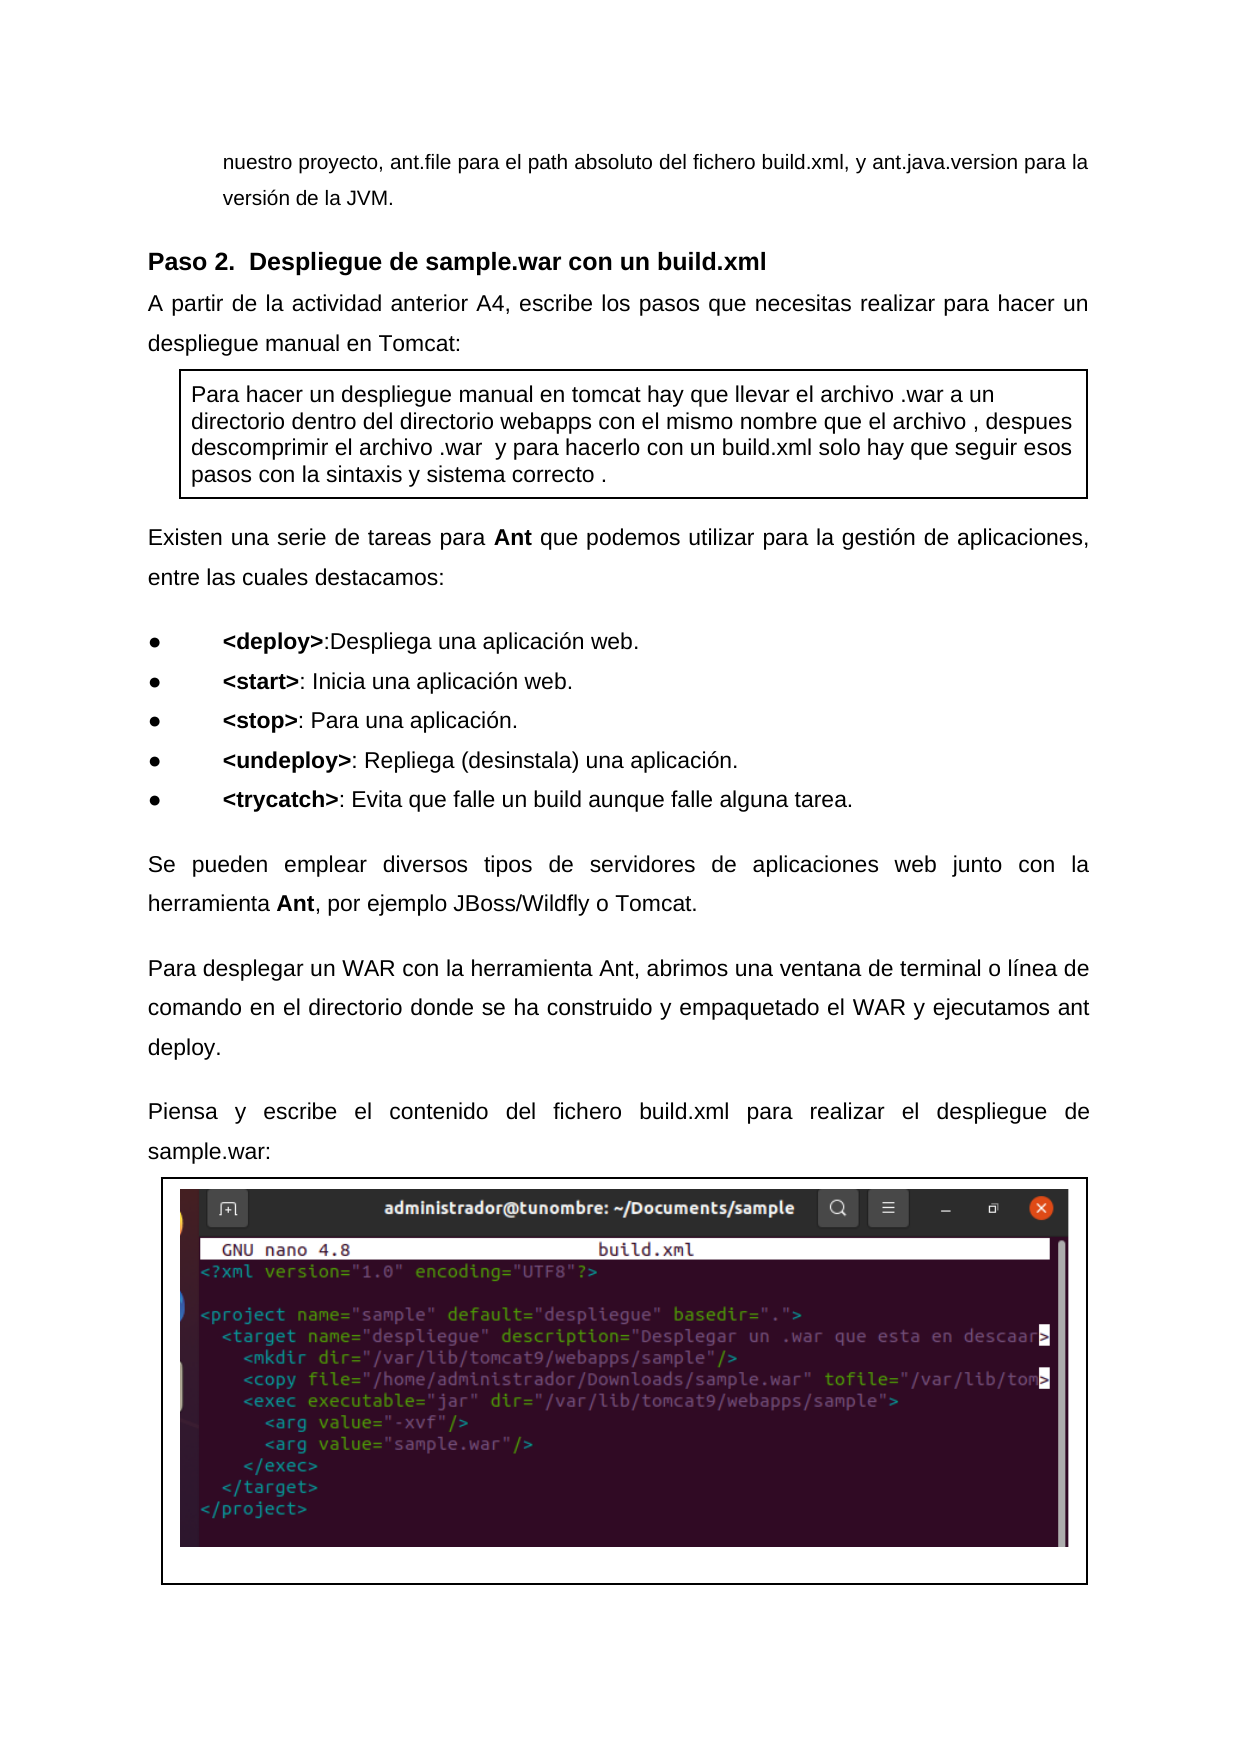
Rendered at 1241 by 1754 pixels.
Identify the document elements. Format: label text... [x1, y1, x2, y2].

list <undeploy>: Repliega (desinstala) una aplicación. [148, 747, 1090, 773]
list <trycatch>: Evita que falle un build aunque falle alguna tarea. [148, 786, 1090, 813]
text Paso 2. Despliegue de sample.war con un build.xml [148, 247, 1090, 276]
table_header Para hacer un despliegue manual en tomcat hay que llevar el archivo .war a un directorio dentro del directorio webapps con el mismo nombre que el archivo , despues descomprimir el archivo .war y para hacerlo con un build.xml solo hay que seguir esos pasos con la sintaxis y sistema correcto . [181, 371, 1086, 497]
text A partir de la actividad anterior A4, escribe los pasos que necesitas realizar para hacer un despliegue manual en Tomcat: [148, 290, 1090, 356]
table_header [163, 1179, 1086, 1583]
list <start>: Inicia una aplicación web. [148, 668, 1090, 694]
list <deploy>:Despliega una aplicación web. [148, 628, 1090, 655]
text Se pueden emplear diversos tipos de servidores de aplicaciones web junto con la herramienta Ant, por ejemplo JBoss/Wildfly o Tomcat. [148, 851, 1090, 917]
list nuestro proyecto, ant.file para el path absoluto del fichero build.xml, y ant.java.version para la versión de la JVM. [185, 150, 1090, 210]
text Piensa y escribe el contenido del fichero build.xml para realizar el despliegue de sample.war: [148, 1098, 1090, 1164]
list <stop>: Para una aplicación. [148, 707, 1090, 734]
text Para desplegar un WAR con la herramienta Ant, abrimos una ventana de terminal o línea de comando en el directorio donde se ha construido y empaquetado el WAR y ejecutamos ant deploy. [148, 955, 1090, 1060]
text Existen una serie de tareas para Ant que podemos utilizar para la gestión de aplicaciones, entre las cuales destacamos: [148, 524, 1090, 590]
picture [180, 1189, 1069, 1547]
